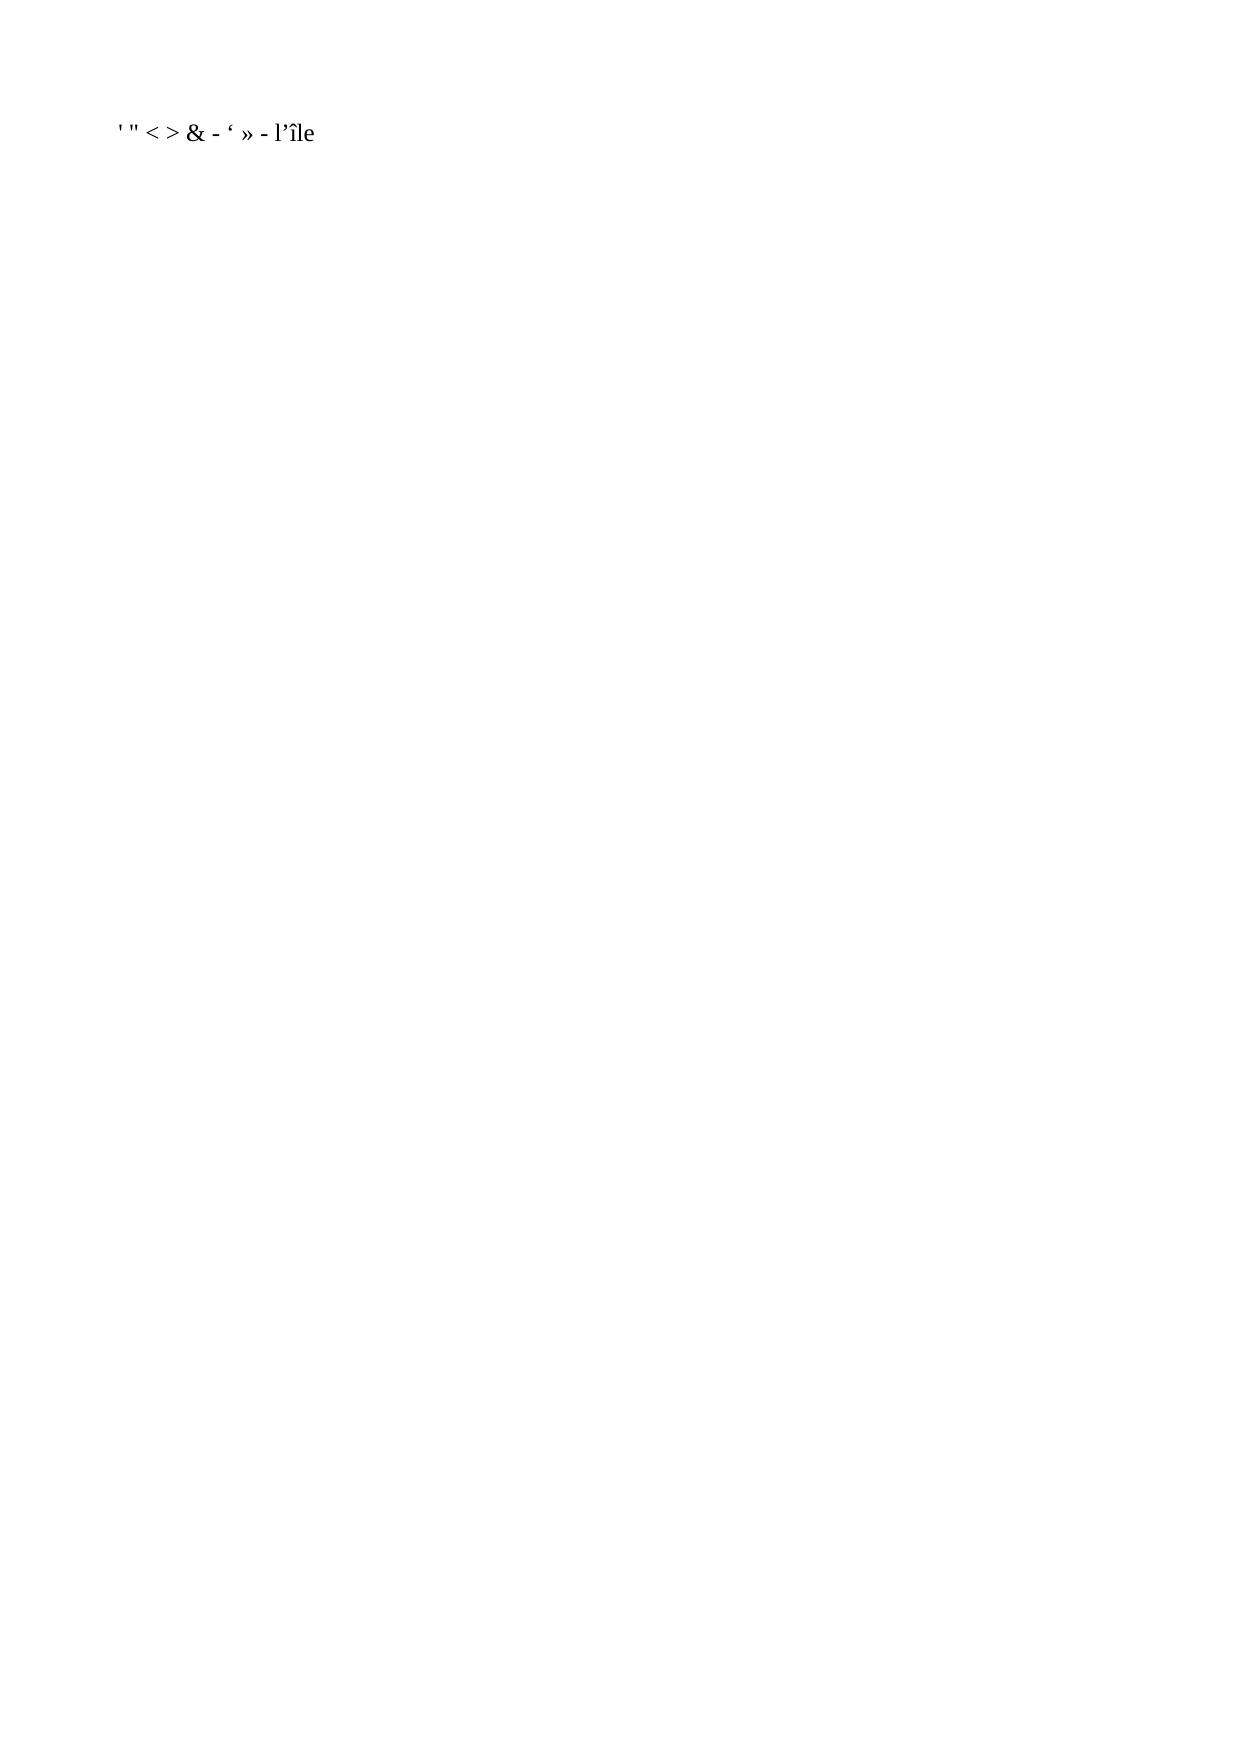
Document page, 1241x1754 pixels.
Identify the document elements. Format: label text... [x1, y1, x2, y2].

text ' " < > & - ‘ » - l’île [118, 118, 1122, 147]
